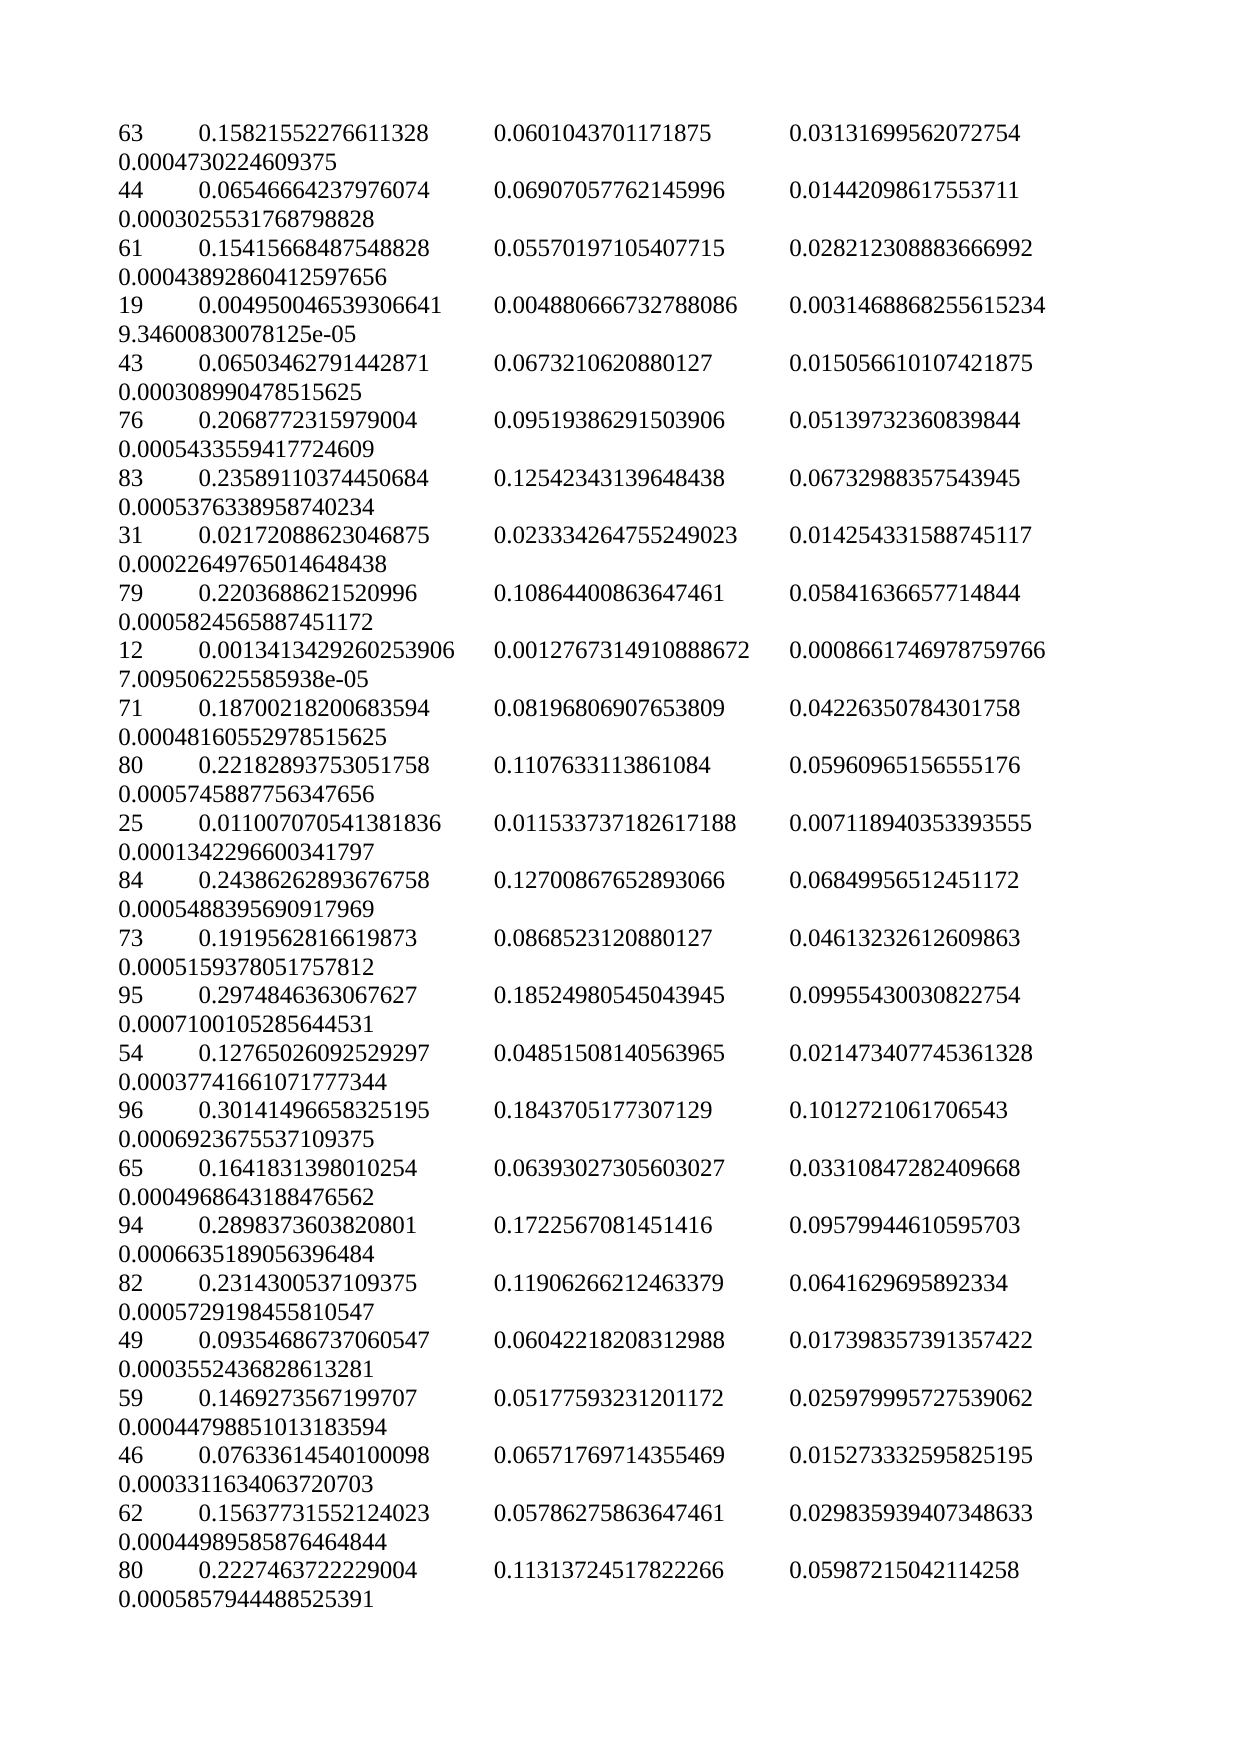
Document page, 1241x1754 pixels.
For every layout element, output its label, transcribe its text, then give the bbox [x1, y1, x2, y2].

text 80 0.22182893753051758 0.1107633113861084 0.05960965156555176 0.0005745887756347656 [118, 751, 1122, 808]
text 82 0.2314300537109375 0.11906266212463379 0.0641629695892334 0.0005729198455810547 [118, 1268, 1122, 1326]
text 44 0.06546664237976074 0.06907057762145996 0.01442098617553711 0.0003025531768798828 [118, 176, 1122, 233]
text 43 0.06503462791442871 0.0673210620880127 0.015056610107421875 0.000308990478515625 [118, 348, 1122, 406]
text 80 0.2227463722229004 0.11313724517822266 0.05987215042114258 0.0005857944488525391 [118, 1556, 1122, 1613]
text 59 0.1469273567199707 0.05177593231201172 0.025979995727539062 0.00044798851013183594 [118, 1383, 1122, 1441]
text 63 0.15821552276611328 0.0601043701171875 0.03131699562072754 0.0004730224609375 [118, 118, 1122, 176]
text 96 0.30141496658325195 0.1843705177307129 0.1012721061706543 0.0006923675537109375 [118, 1096, 1122, 1153]
text 83 0.23589110374450684 0.12542343139648438 0.06732988357543945 0.0005376338958740234 [118, 463, 1122, 521]
text 61 0.15415668487548828 0.05570197105407715 0.028212308883666992 0.00043892860412597656 [118, 233, 1122, 291]
text 94 0.2898373603820801 0.1722567081451416 0.09579944610595703 0.0006635189056396484 [118, 1211, 1122, 1268]
text 12 0.0013413429260253906 0.0012767314910888672 0.0008661746978759766 7.009506225585938e-05 [118, 636, 1122, 693]
text 65 0.1641831398010254 0.06393027305603027 0.03310847282409668 0.0004968643188476562 [118, 1153, 1122, 1211]
text 25 0.011007070541381836 0.011533737182617188 0.007118940353393555 0.0001342296600341797 [118, 808, 1122, 866]
text 73 0.1919562816619873 0.0868523120880127 0.04613232612609863 0.0005159378051757812 [118, 923, 1122, 981]
text 49 0.09354686737060547 0.06042218208312988 0.017398357391357422 0.0003552436828613281 [118, 1326, 1122, 1383]
text 76 0.2068772315979004 0.09519386291503906 0.05139732360839844 0.0005433559417724609 [118, 406, 1122, 463]
text 71 0.18700218200683594 0.08196806907653809 0.04226350784301758 0.00048160552978515625 [118, 693, 1122, 751]
text 19 0.004950046539306641 0.004880666732788086 0.0031468868255615234 9.34600830078125e-05 [118, 291, 1122, 348]
text 95 0.2974846363067627 0.18524980545043945 0.09955430030822754 0.0007100105285644531 [118, 981, 1122, 1038]
text 54 0.12765026092529297 0.04851508140563965 0.021473407745361328 0.00037741661071777344 [118, 1038, 1122, 1096]
text 62 0.15637731552124023 0.05786275863647461 0.029835939407348633 0.00044989585876464844 [118, 1498, 1122, 1556]
text 31 0.02172088623046875 0.023334264755249023 0.014254331588745117 0.00022649765014648438 [118, 521, 1122, 578]
text 84 0.24386262893676758 0.12700867652893066 0.06849956512451172 0.0005488395690917969 [118, 866, 1122, 923]
text 46 0.07633614540100098 0.06571769714355469 0.015273332595825195 0.0003311634063720703 [118, 1441, 1122, 1498]
text 79 0.2203688621520996 0.10864400863647461 0.05841636657714844 0.0005824565887451172 [118, 578, 1122, 636]
